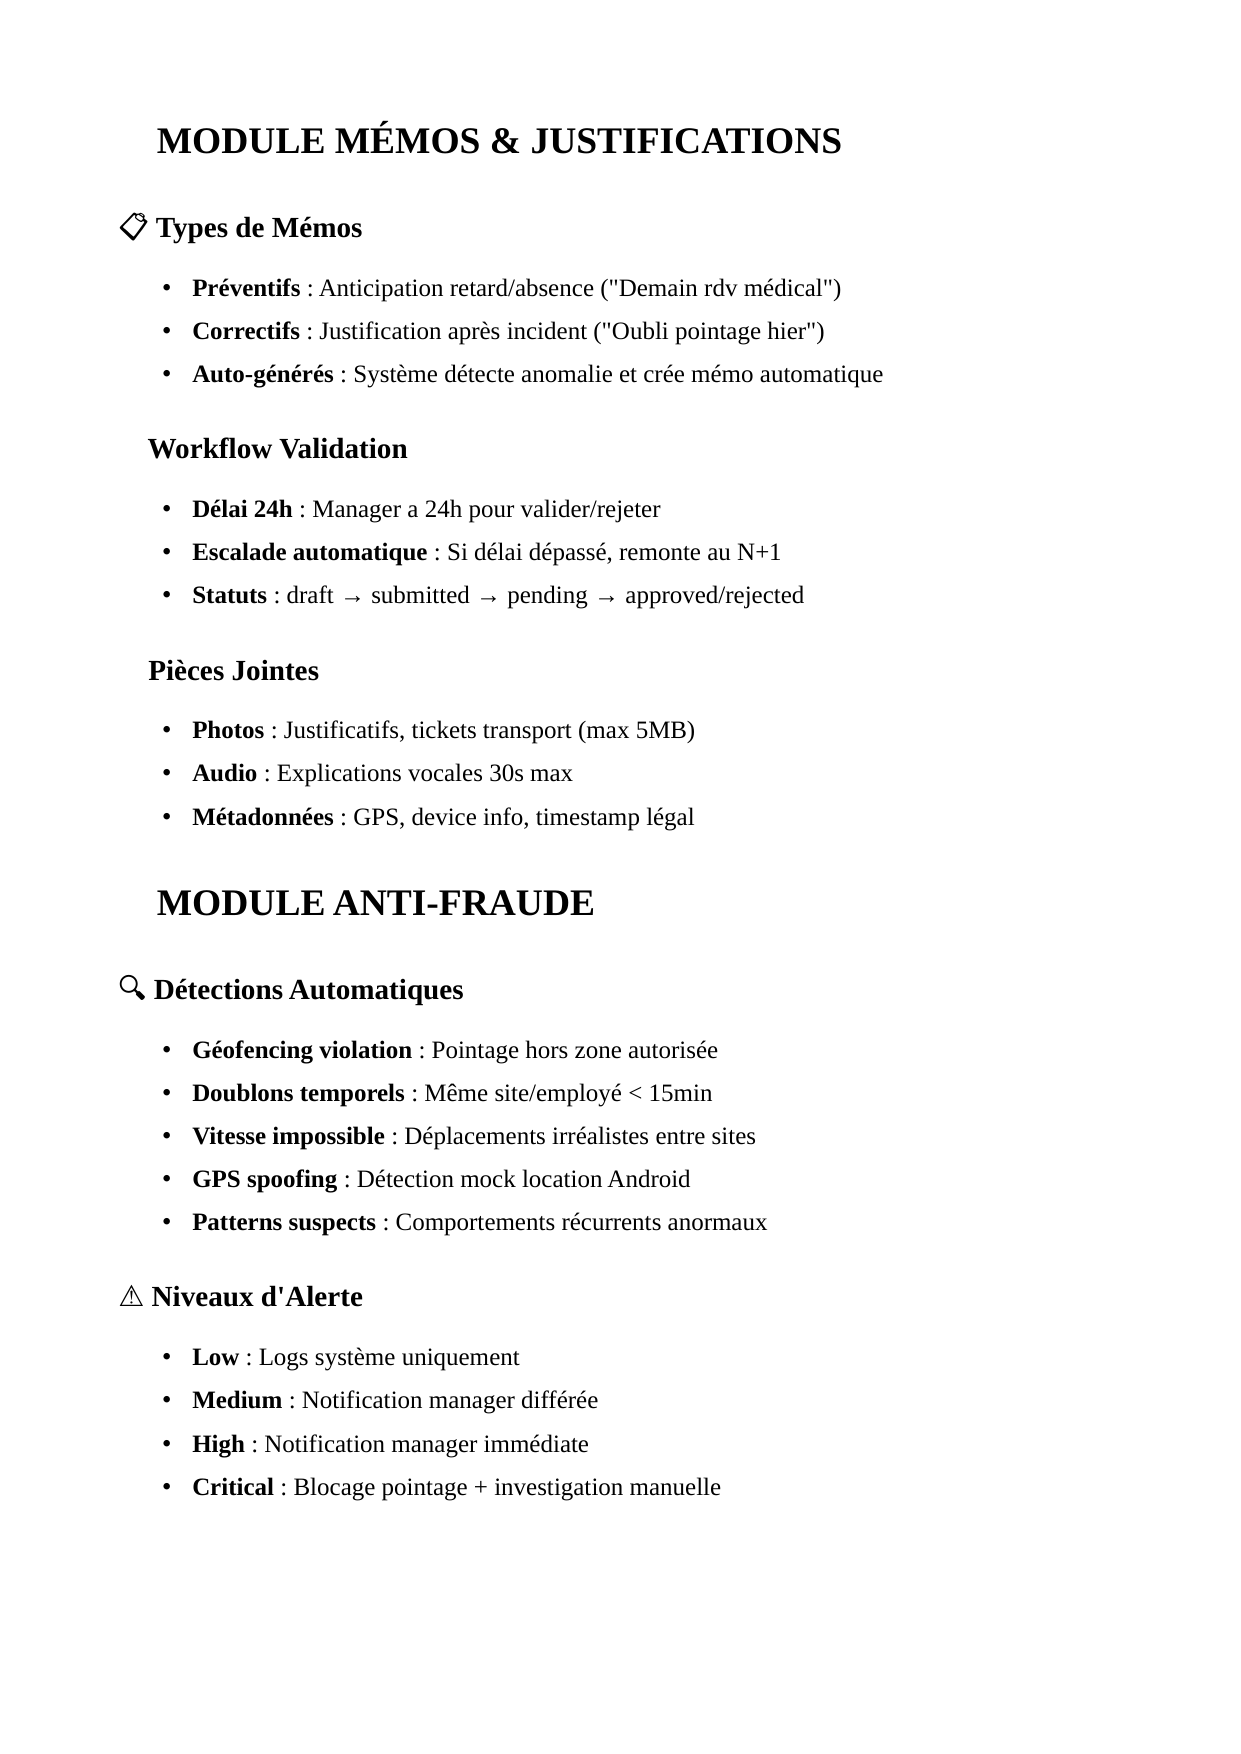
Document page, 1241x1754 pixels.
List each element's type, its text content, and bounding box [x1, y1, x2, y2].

list Audio : Explications vocales 30s max [162, 758, 1122, 787]
subtitle 🚨 MODULE ANTI-FRAUDE [118, 880, 1122, 923]
subtitle ✅ Workflow Validation [118, 431, 1122, 465]
list Vitesse impossible : Déplacements irréalistes entre sites [162, 1121, 1122, 1150]
subtitle 📎 Pièces Jointes [118, 653, 1122, 686]
subtitle ⚠️ Niveaux d'Alerte [118, 1279, 1122, 1313]
list Low : Logs système uniquement [162, 1342, 1122, 1371]
list Escalade automatique : Si délai dépassé, remonte au N+1 [162, 537, 1122, 566]
list Patterns suspects : Comportements récurrents anormaux [162, 1207, 1122, 1236]
subtitle 📋 Types de Mémos [118, 210, 1122, 243]
list Géofencing violation : Pointage hors zone autorisée [162, 1035, 1122, 1063]
list GPS spoofing : Détection mock location Android [162, 1164, 1122, 1193]
list Délai 24h : Manager a 24h pour valider/rejeter [162, 494, 1122, 523]
list High : Notification manager immédiate [162, 1429, 1122, 1457]
list Photos : Justificatifs, tickets transport (max 5MB) [162, 715, 1122, 744]
list Métadonnées : GPS, device info, timestamp légal [162, 802, 1122, 830]
list Préventifs : Anticipation retard/absence ("Demain rdv médical") [162, 273, 1122, 301]
list Correctifs : Justification après incident ("Oubli pointage hier") [162, 316, 1122, 344]
list Statuts : draft → submitted → pending → approved/rejected [162, 580, 1122, 609]
list Doublons temporels : Même site/employé < 15min [162, 1078, 1122, 1107]
list Auto-générés : Système détecte anomalie et crée mémo automatique [162, 359, 1122, 388]
subtitle 🔍 Détections Automatiques [118, 972, 1122, 1006]
subtitle 📝 MODULE MÉMOS & JUSTIFICATIONS [118, 118, 1122, 161]
list Critical : Blocage pointage + investigation manuelle [162, 1472, 1122, 1501]
list Medium : Notification manager différée [162, 1386, 1122, 1414]
